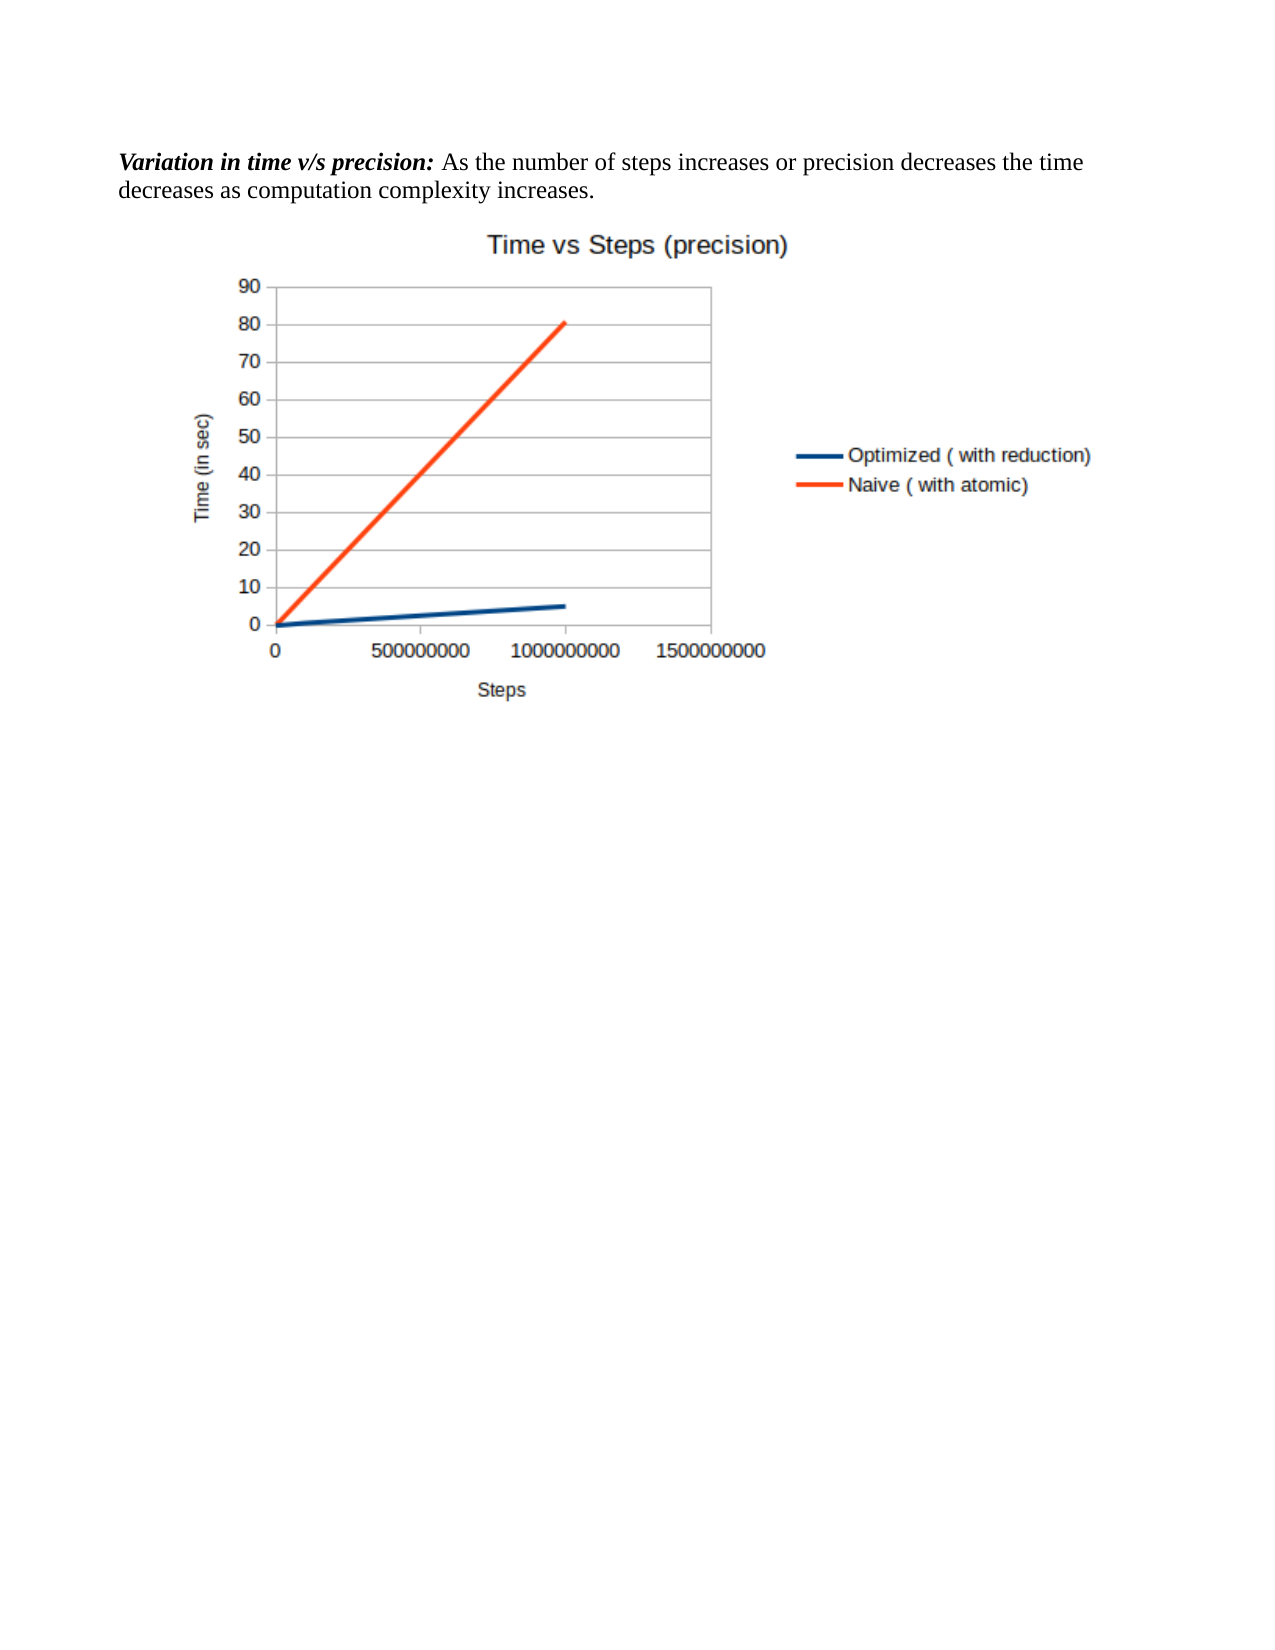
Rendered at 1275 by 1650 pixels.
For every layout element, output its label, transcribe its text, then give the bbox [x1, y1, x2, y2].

picture [165, 204, 1110, 736]
text Variation in time v/s precision: As the number of steps increases or precision decreases the time decreases as computation complexity increases. [118, 147, 1157, 204]
